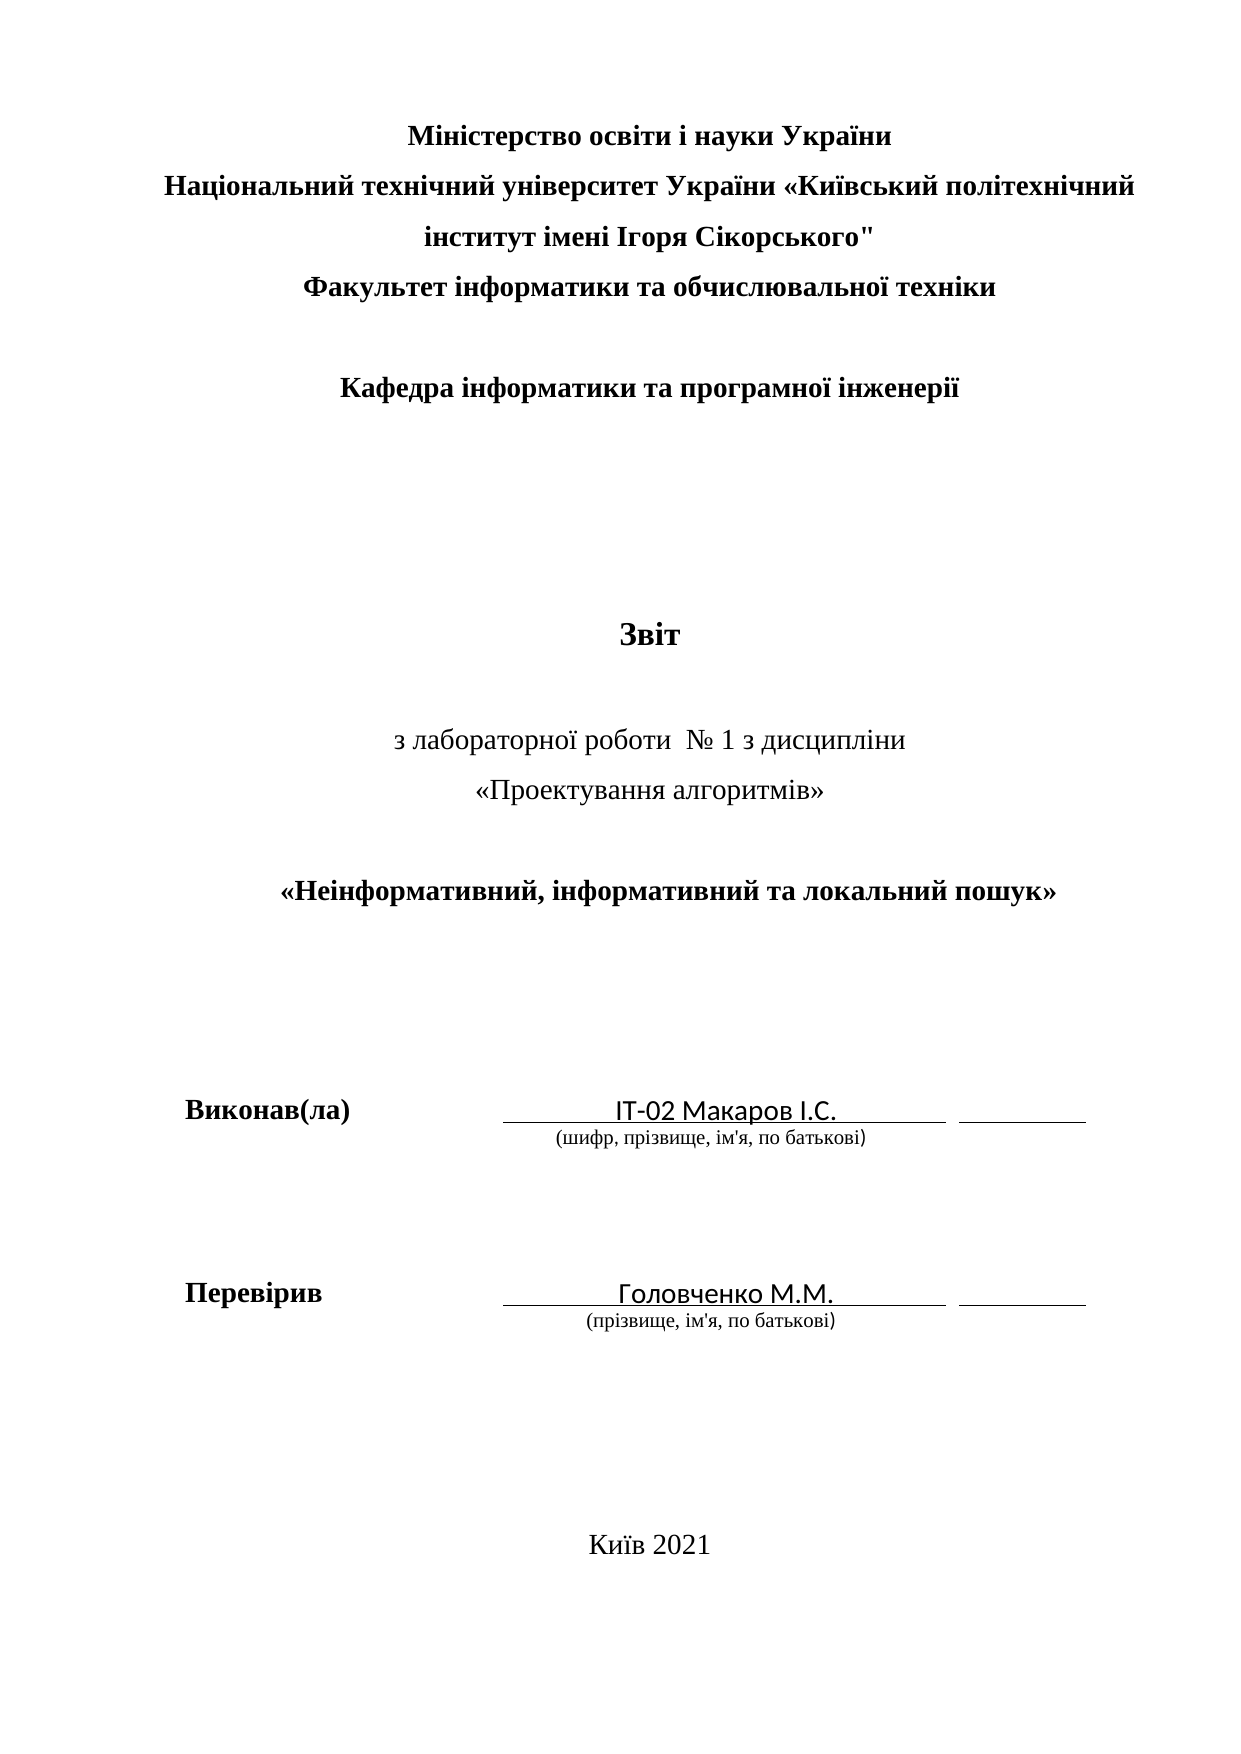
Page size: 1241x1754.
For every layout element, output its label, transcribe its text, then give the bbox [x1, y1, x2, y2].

text «Неінформативний, інформативний та локальний пошук» [185, 873, 1152, 906]
text Факультет інформатики та обчислювальної техніки [148, 269, 1152, 303]
text з лабораторної роботи № 1 з дисципліни [148, 722, 1152, 755]
text «Проектування алгоритмів» [148, 772, 1152, 806]
text Національний технічний університет України «Київський політехнічний інститут імені Ігоря Сікорського" [148, 168, 1152, 252]
text Кафедра інформатики та програмної інженерії [148, 370, 1152, 403]
text Звіт [148, 614, 1152, 652]
text Міністерство освіти і науки України [148, 118, 1152, 152]
text Київ 2021 [148, 1527, 1152, 1560]
